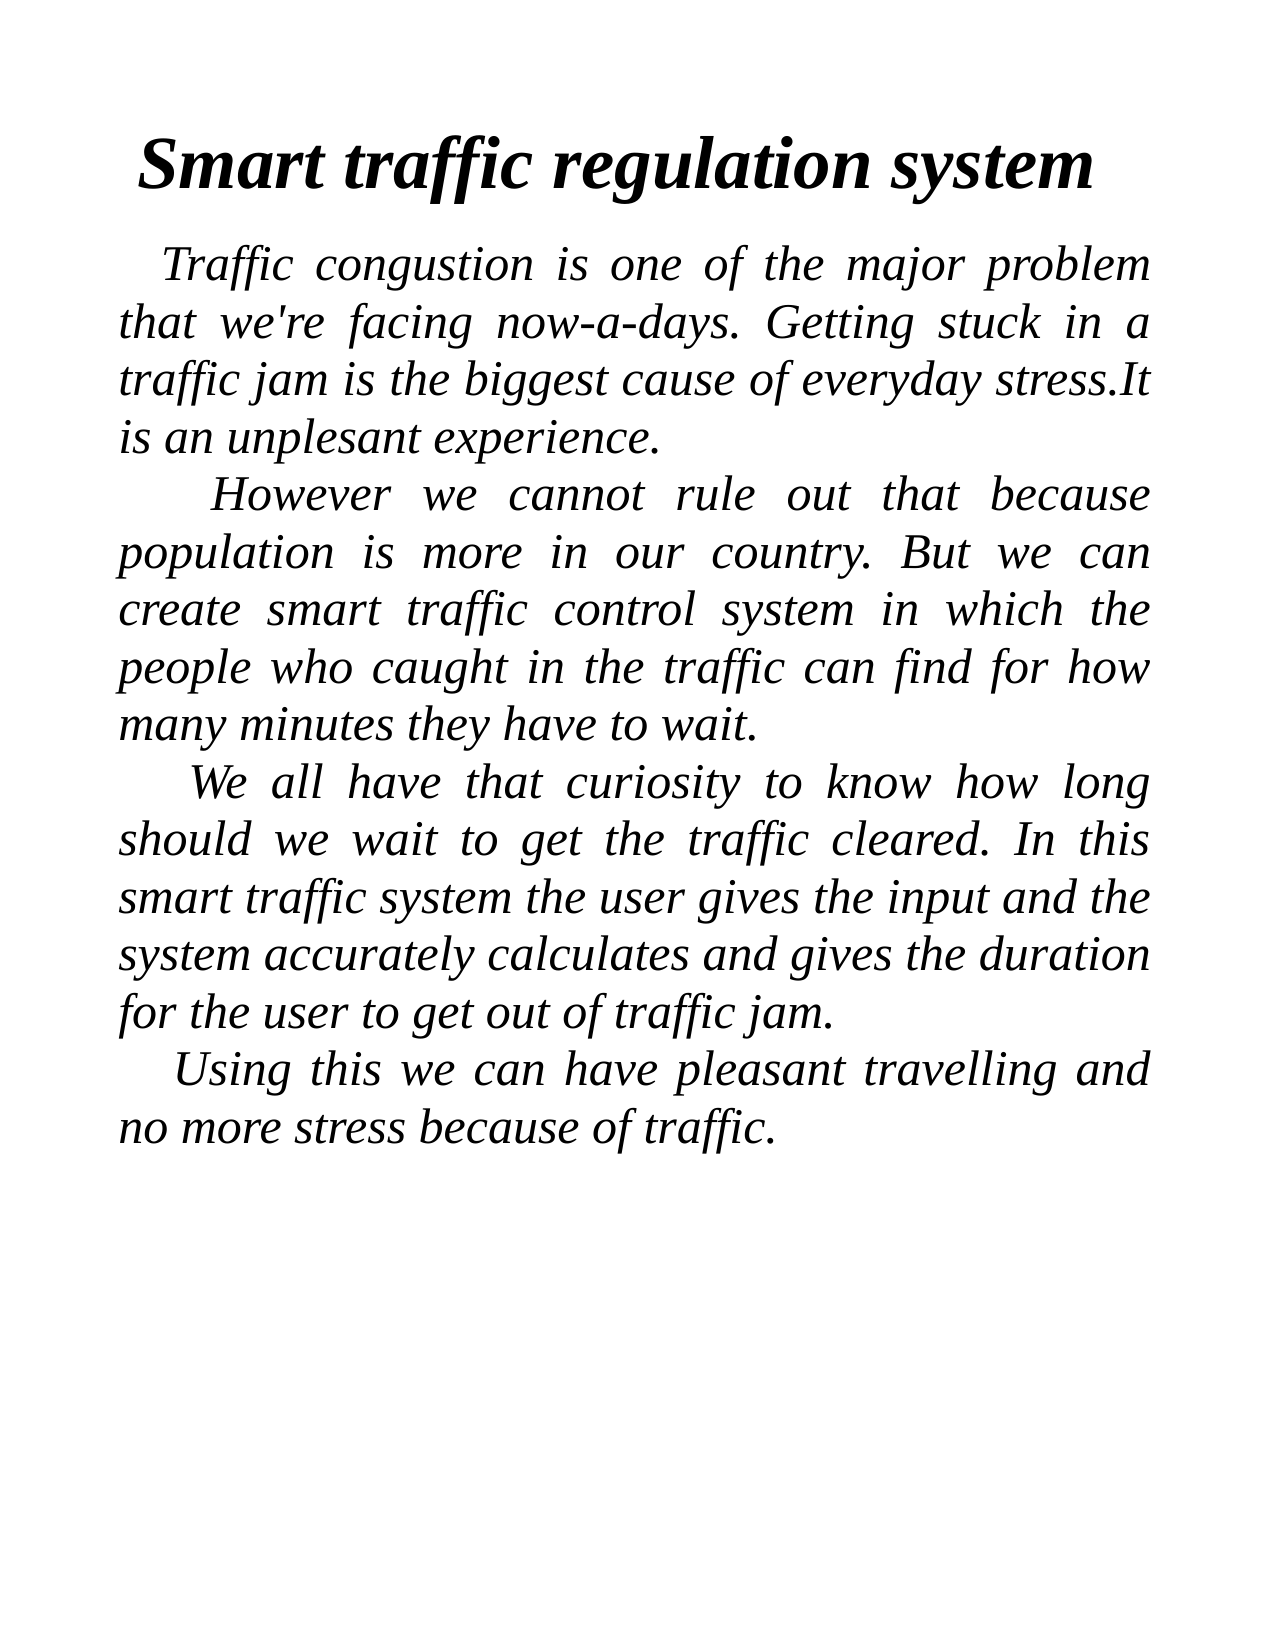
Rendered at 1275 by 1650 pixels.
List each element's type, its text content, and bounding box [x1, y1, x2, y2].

text Traffic congustion is one of the major problem that we're facing now-a-days. Getting stuck in a traffic jam is the biggest cause of everyday stress.It is an unplesant experience. [118, 234, 1157, 464]
text We all have that curiosity to know how long should we wait to get the traffic cleared. In this smart traffic system the user gives the input and the system accurately calculates and gives the duration for the user to get out of traffic jam. [118, 751, 1157, 1039]
text However we cannot rule out that because population is more in our country. But we can create smart traffic control system in which the people who caught in the traffic can find for how many minutes they have to wait. [118, 464, 1157, 751]
text Using this we can have pleasant travelling and no more stress because of traffic. [118, 1039, 1157, 1154]
